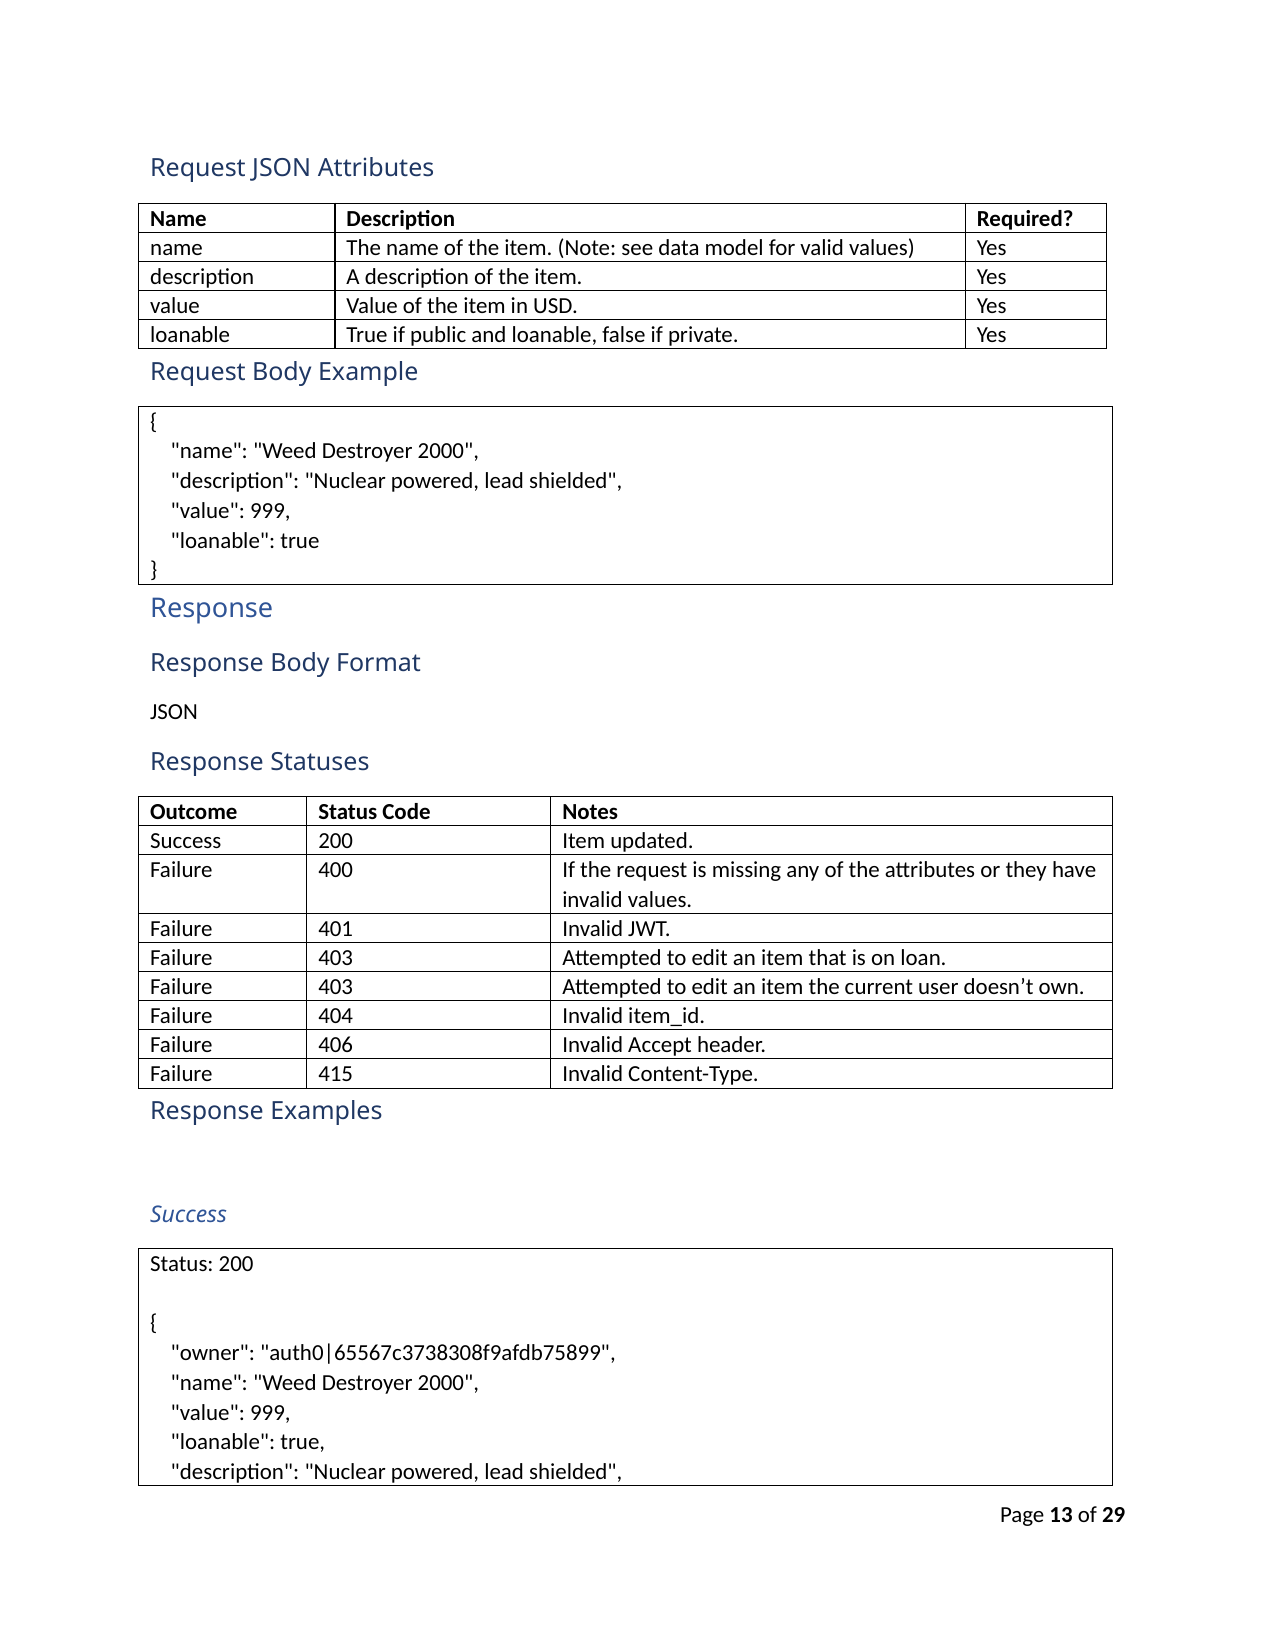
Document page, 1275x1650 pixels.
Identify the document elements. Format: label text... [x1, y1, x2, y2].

table_cell Failure [139, 1059, 306, 1087]
subtitle Success [150, 1198, 1125, 1229]
table_header Notes [551, 797, 1112, 825]
table_header Status Code [307, 797, 550, 825]
table_cell Item updated. [551, 826, 1112, 854]
table_header Outcome [139, 797, 306, 825]
table_cell Success [139, 826, 306, 854]
table_cell Failure [139, 943, 306, 971]
table_header Name [139, 204, 334, 232]
table_header Status: 200 { "owner": "auth0|65567c3738308f9afdb75899", "name": "Weed Destroyer 2000", "value": 999, "loanable": true, "description": "Nuclear powered, lead shielded", [139, 1249, 1112, 1485]
table_cell Invalid JWT. [551, 914, 1112, 942]
table_cell Invalid Accept header. [551, 1030, 1112, 1058]
table_cell True if public and loanable, false if private. [336, 320, 965, 348]
table_cell 200 [307, 826, 550, 854]
table_cell Yes [966, 320, 1106, 348]
table_cell 415 [307, 1059, 550, 1087]
table_cell 404 [307, 1001, 550, 1029]
subtitle Response [150, 589, 1125, 626]
table_cell The name of the item. (Note: see data model for valid values) [336, 233, 965, 261]
table_cell 406 [307, 1030, 550, 1058]
table_header Description [336, 204, 965, 232]
table_cell 403 [307, 943, 550, 971]
table_cell Yes [966, 233, 1106, 261]
table_cell Failure [139, 972, 306, 1000]
table_cell description [139, 262, 334, 290]
table_cell Attempted to edit an item that is on loan. [551, 943, 1112, 971]
table_cell Failure [139, 855, 306, 913]
table_cell Attempted to edit an item the current user doesn’t own. [551, 972, 1112, 1000]
table_header { "name": "Weed Destroyer 2000", "description": "Nuclear powered, lead shielded", "value": 999, "loanable": true } [139, 407, 1112, 583]
table_cell name [139, 233, 334, 261]
table_cell Yes [966, 291, 1106, 319]
table_cell 403 [307, 972, 550, 1000]
table_cell Failure [139, 1030, 306, 1058]
table_cell 400 [307, 855, 550, 913]
table_cell Yes [966, 262, 1106, 290]
subtitle Response Body Format [150, 644, 1125, 678]
subtitle Response Statuses [150, 743, 1125, 777]
subtitle Request Body Example [150, 353, 1125, 387]
table_cell Invalid Content-Type. [551, 1059, 1112, 1087]
table_cell If the request is missing any of the attributes or they have invalid values. [551, 855, 1112, 913]
subtitle Request JSON Attributes [150, 150, 1125, 184]
table_cell Value of the item in USD. [336, 291, 965, 319]
table_cell value [139, 291, 334, 319]
subtitle Response Examples [150, 1093, 1125, 1127]
table_cell A description of the item. [336, 262, 965, 290]
table_cell 401 [307, 914, 550, 942]
table_cell loanable [139, 320, 334, 348]
table_cell Invalid item_id. [551, 1001, 1112, 1029]
table_cell Failure [139, 914, 306, 942]
text JSON [150, 697, 1125, 725]
table_cell Failure [139, 1001, 306, 1029]
table_header Required? [966, 204, 1106, 232]
